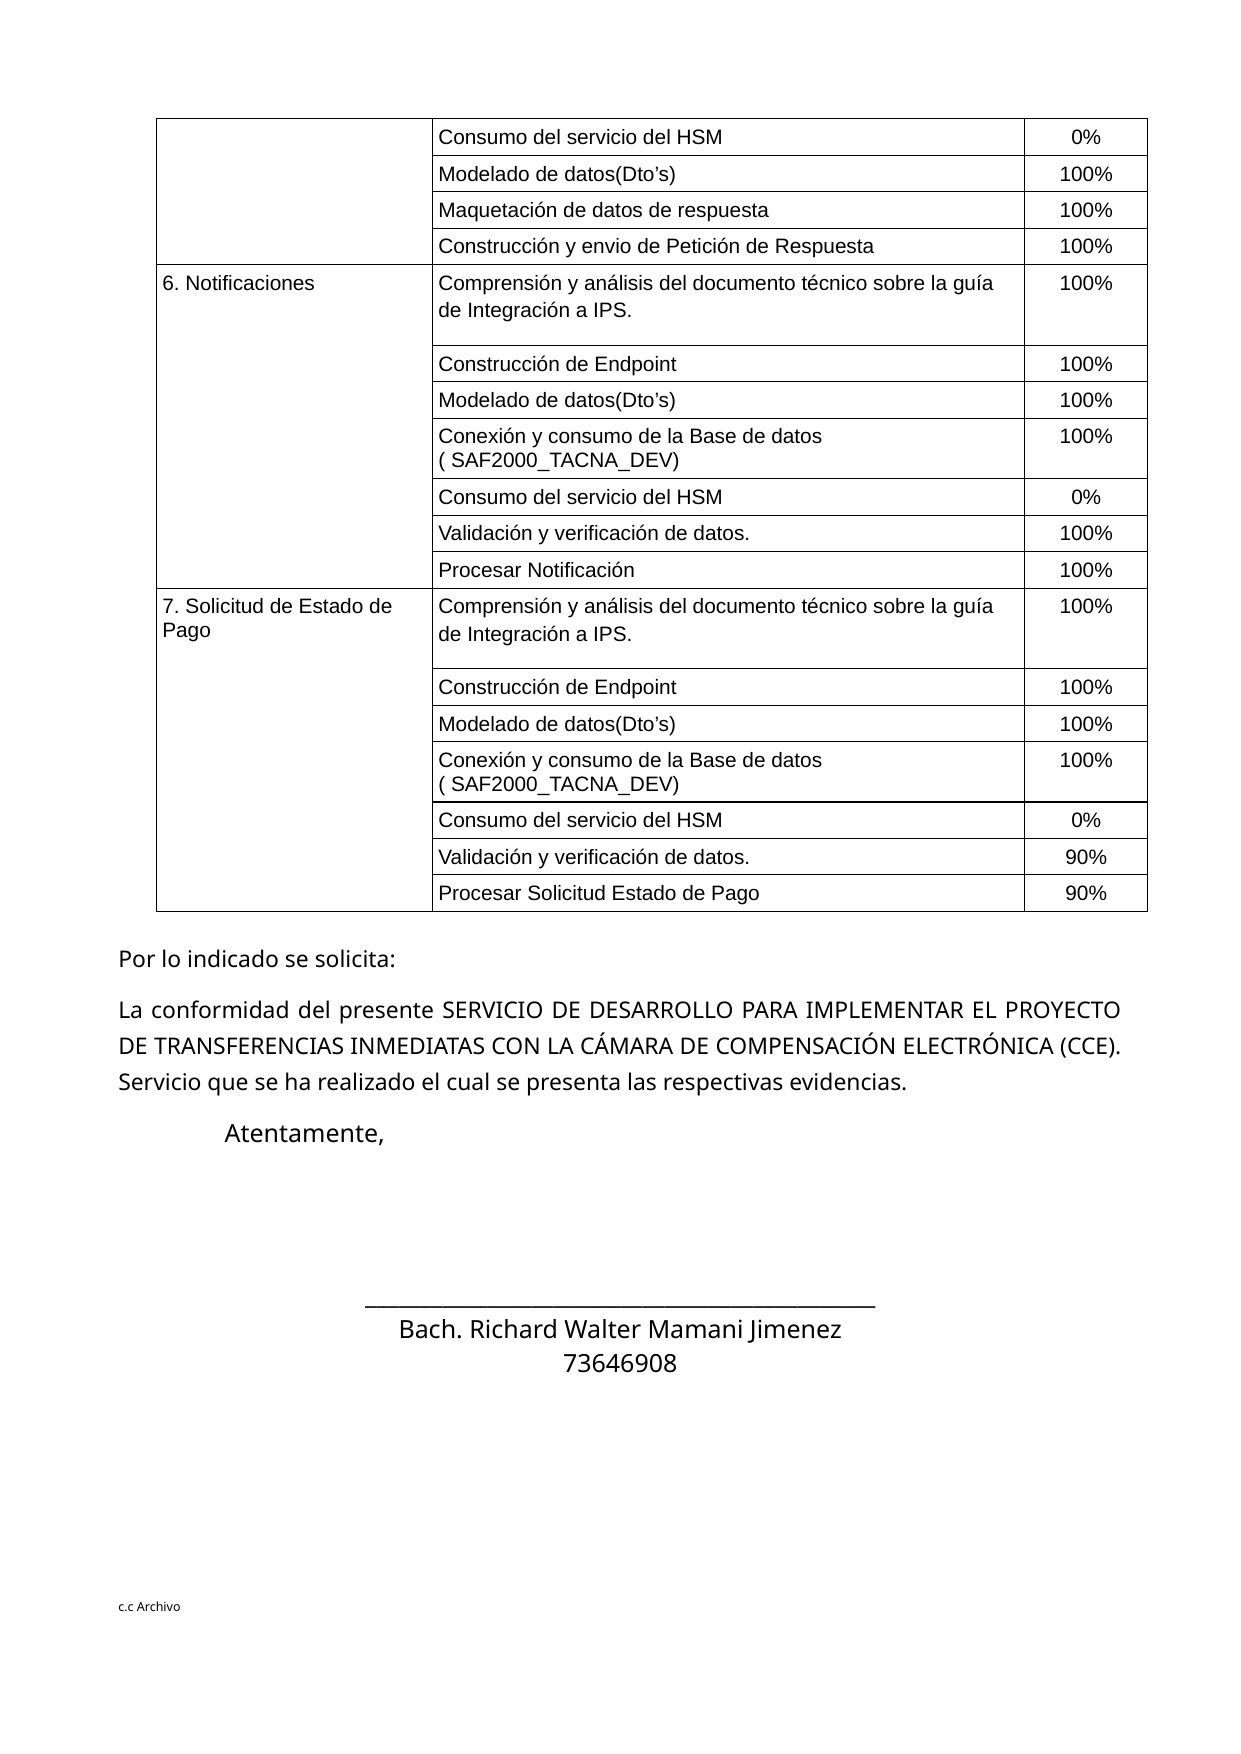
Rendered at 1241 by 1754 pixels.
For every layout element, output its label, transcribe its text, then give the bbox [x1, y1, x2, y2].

table_cell Conexión y consumo de la Base de datos ( SAF2000_TACNA_DEV) [433, 419, 1024, 478]
table_cell 100% [1025, 589, 1147, 668]
table_cell 90% [1025, 875, 1147, 911]
table_cell 100% [1025, 706, 1147, 741]
text Atentamente, [118, 1116, 1122, 1150]
table_cell Procesar Notificación [433, 552, 1024, 587]
table_cell Construcción de Endpoint [433, 669, 1024, 704]
table_cell Procesar Solicitud Estado de Pago [433, 875, 1024, 911]
text ______________________________________________ [118, 1277, 1122, 1311]
table_cell 6. Notificaciones [157, 265, 432, 587]
text Bach. Richard Walter Mamani Jimenez [118, 1311, 1122, 1345]
table_cell 0% [1025, 803, 1147, 838]
table_cell 100% [1025, 516, 1147, 551]
table_cell 100% [1025, 419, 1147, 478]
table_cell Validación y verificación de datos. [433, 516, 1024, 551]
table_cell 7. Solicitud de Estado de Pago [157, 589, 432, 911]
text Por lo indicado se solicita: [118, 943, 1122, 974]
table_cell 100% [1025, 382, 1147, 418]
table_cell Comprensión y análisis del documento técnico sobre la guía de Integración a IPS. [433, 265, 1024, 345]
text 73646908 [118, 1345, 1122, 1379]
table_cell 90% [1025, 839, 1147, 874]
table_cell 100% [1025, 156, 1147, 191]
table_cell Consumo del servicio del HSM [433, 803, 1024, 838]
table_cell 100% [1025, 552, 1147, 587]
table_cell Validación y verificación de datos. [433, 839, 1024, 874]
table_cell Comprensión y análisis del documento técnico sobre la guía de Integración a IPS. [433, 589, 1024, 668]
table_cell 100% [1025, 346, 1147, 381]
table_cell 0% [1025, 119, 1147, 154]
table_cell Consumo del servicio del HSM [433, 479, 1024, 514]
table_cell Modelado de datos(Dto’s) [433, 156, 1024, 191]
table_cell 100% [1025, 229, 1147, 264]
table_cell Modelado de datos(Dto’s) [433, 382, 1024, 418]
text c.c Archivo [118, 1598, 1122, 1615]
table_cell Conexión y consumo de la Base de datos ( SAF2000_TACNA_DEV) [433, 742, 1024, 801]
table_cell Maquetación de datos de respuesta [433, 192, 1024, 227]
table_cell Construcción de Endpoint [433, 346, 1024, 381]
table_cell Consumo del servicio del HSM [433, 119, 1024, 154]
table_cell 100% [1025, 669, 1147, 704]
table_cell 100% [1025, 265, 1147, 345]
table_cell 0% [1025, 479, 1147, 514]
table_cell 100% [1025, 742, 1147, 801]
text La conformidad del presente SERVICIO DE DESARROLLO PARA IMPLEMENTAR EL PROYECTO DE TRANSFERENCIAS INMEDIATAS CON LA CÁMARA DE COMPENSACIÓN ELECTRÓNICA (CCE). Servicio que se ha realizado el cual se presenta las respectivas evidencias. [118, 994, 1122, 1097]
table_cell 100% [1025, 192, 1147, 227]
table_cell Modelado de datos(Dto’s) [433, 706, 1024, 741]
table_cell Construcción y envio de Petición de Respuesta [433, 229, 1024, 264]
